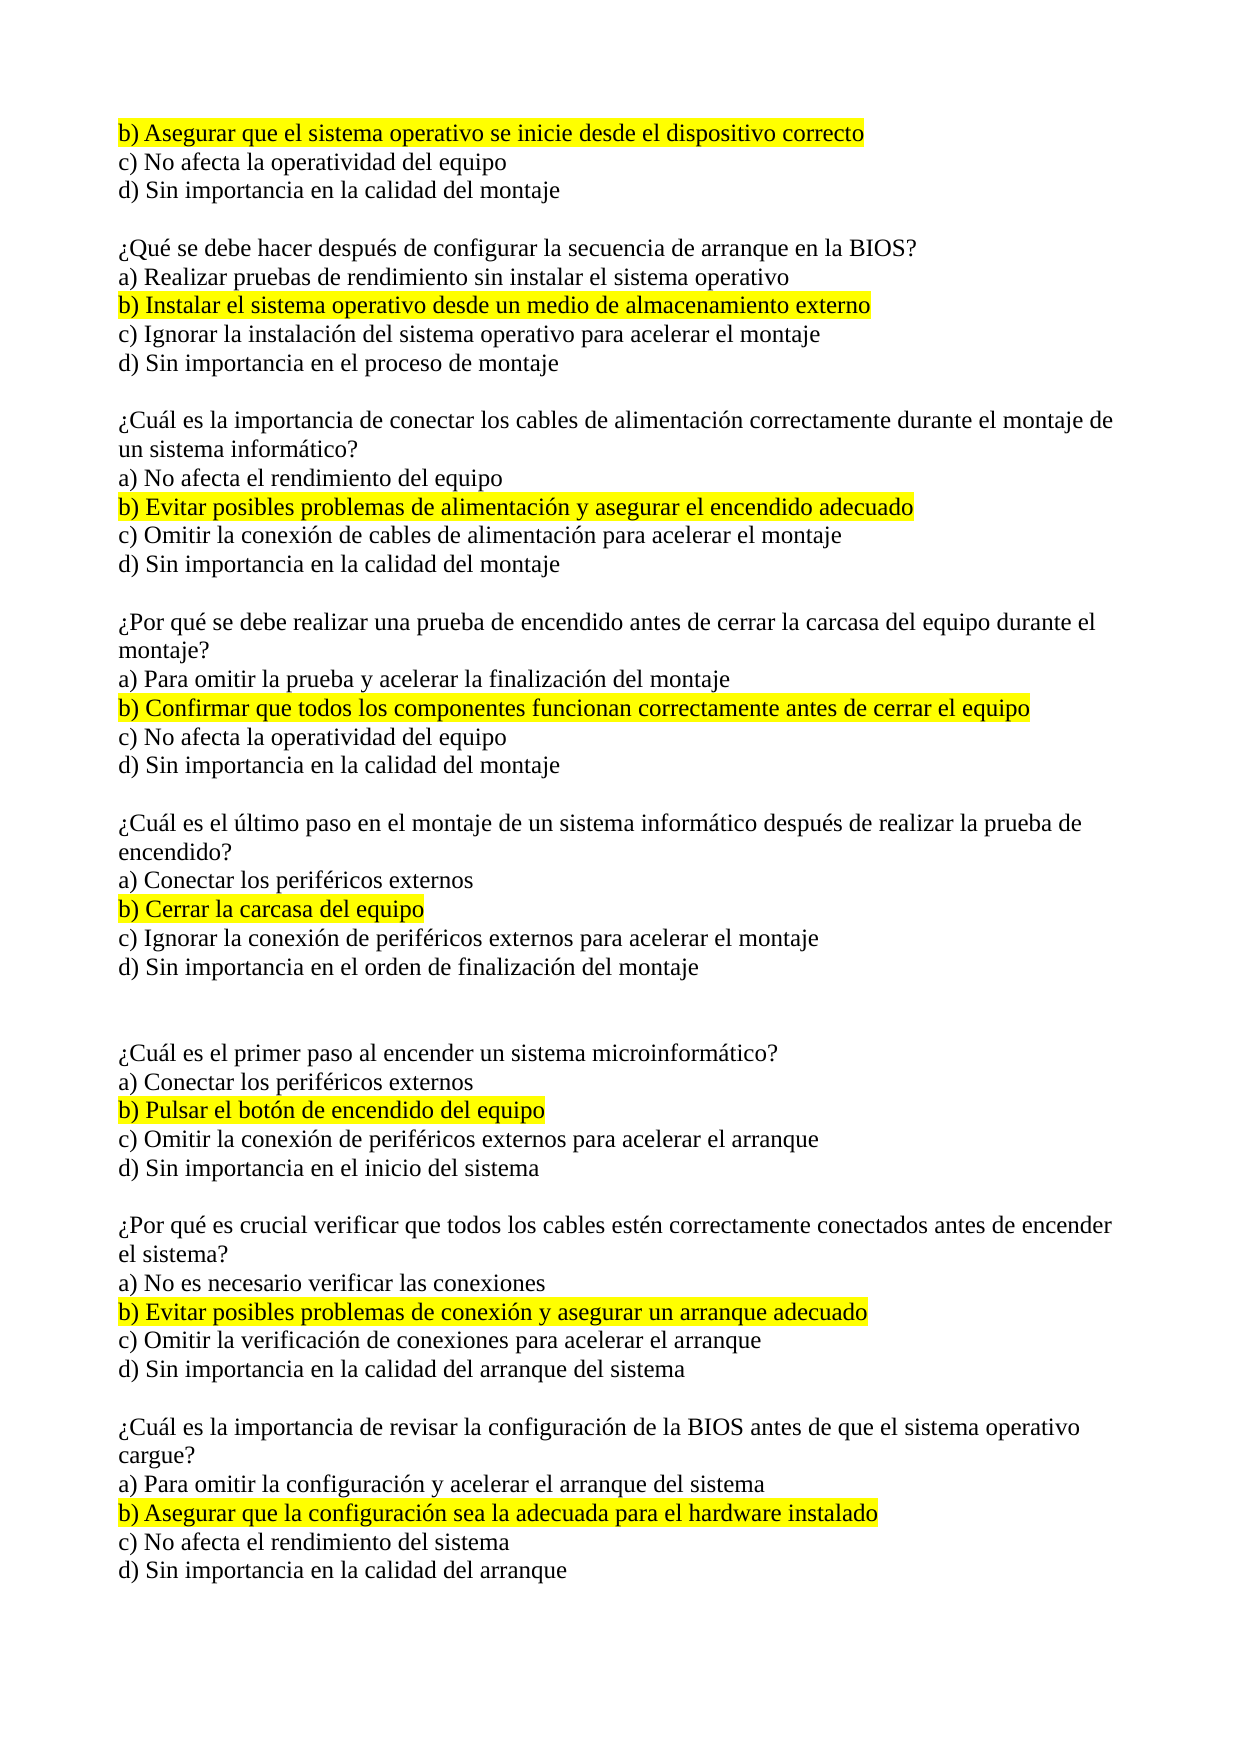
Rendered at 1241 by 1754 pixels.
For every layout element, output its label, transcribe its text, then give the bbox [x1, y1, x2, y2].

text a) Para omitir la configuración y acelerar el arranque del sistema [118, 1469, 1122, 1498]
text a) Conectar los periféricos externos [118, 866, 1122, 894]
text b) Instalar el sistema operativo desde un medio de almacenamiento externo [118, 291, 1122, 319]
text b) Evitar posibles problemas de conexión y asegurar un arranque adecuado [118, 1297, 1122, 1326]
text d) Sin importancia en el orden de finalización del montaje [118, 952, 1122, 981]
text a) No es necesario verificar las conexiones [118, 1268, 1122, 1297]
text d) Sin importancia en la calidad del arranque del sistema [118, 1354, 1122, 1383]
text ¿Por qué es crucial verificar que todos los cables estén correctamente conectados antes de encender el sistema? [118, 1211, 1122, 1268]
text ¿Cuál es la importancia de conectar los cables de alimentación correctamente durante el montaje de un sistema informático? [118, 406, 1122, 463]
text c) No afecta el rendimiento del sistema [118, 1527, 1122, 1556]
text d) Sin importancia en el proceso de montaje [118, 348, 1122, 377]
text d) Sin importancia en el inicio del sistema [118, 1153, 1122, 1182]
text b) Asegurar que el sistema operativo se inicie desde el dispositivo correcto [118, 118, 1122, 147]
text b) Asegurar que la configuración sea la adecuada para el hardware instalado [118, 1498, 1122, 1527]
text d) Sin importancia en la calidad del montaje [118, 176, 1122, 204]
text a) No afecta el rendimiento del equipo [118, 463, 1122, 492]
text b) Evitar posibles problemas de alimentación y asegurar el encendido adecuado [118, 492, 1122, 521]
text a) Conectar los periféricos externos [118, 1067, 1122, 1096]
text d) Sin importancia en la calidad del montaje [118, 549, 1122, 578]
text a) Realizar pruebas de rendimiento sin instalar el sistema operativo [118, 262, 1122, 291]
text c) No afecta la operatividad del equipo [118, 147, 1122, 176]
text a) Para omitir la prueba y acelerar la finalización del montaje [118, 664, 1122, 693]
text c) Omitir la conexión de periféricos externos para acelerar el arranque [118, 1124, 1122, 1153]
text d) Sin importancia en la calidad del arranque [118, 1556, 1122, 1584]
text b) Pulsar el botón de encendido del equipo [118, 1096, 1122, 1124]
text ¿Cuál es la importancia de revisar la configuración de la BIOS antes de que el sistema operativo cargue? [118, 1412, 1122, 1469]
text ¿Cuál es el último paso en el montaje de un sistema informático después de realizar la prueba de encendido? [118, 808, 1122, 866]
text b) Confirmar que todos los componentes funcionan correctamente antes de cerrar el equipo [118, 693, 1122, 722]
text c) Ignorar la conexión de periféricos externos para acelerar el montaje [118, 923, 1122, 952]
text ¿Cuál es el primer paso al encender un sistema microinformático? [118, 1038, 1122, 1067]
text c) No afecta la operatividad del equipo [118, 722, 1122, 751]
text b) Cerrar la carcasa del equipo [118, 894, 1122, 923]
text d) Sin importancia en la calidad del montaje [118, 751, 1122, 779]
text ¿Por qué se debe realizar una prueba de encendido antes de cerrar la carcasa del equipo durante el montaje? [118, 607, 1122, 664]
text c) Ignorar la instalación del sistema operativo para acelerar el montaje [118, 319, 1122, 348]
text c) Omitir la verificación de conexiones para acelerar el arranque [118, 1326, 1122, 1354]
text c) Omitir la conexión de cables de alimentación para acelerar el montaje [118, 521, 1122, 549]
text ¿Qué se debe hacer después de configurar la secuencia de arranque en la BIOS? [118, 233, 1122, 262]
